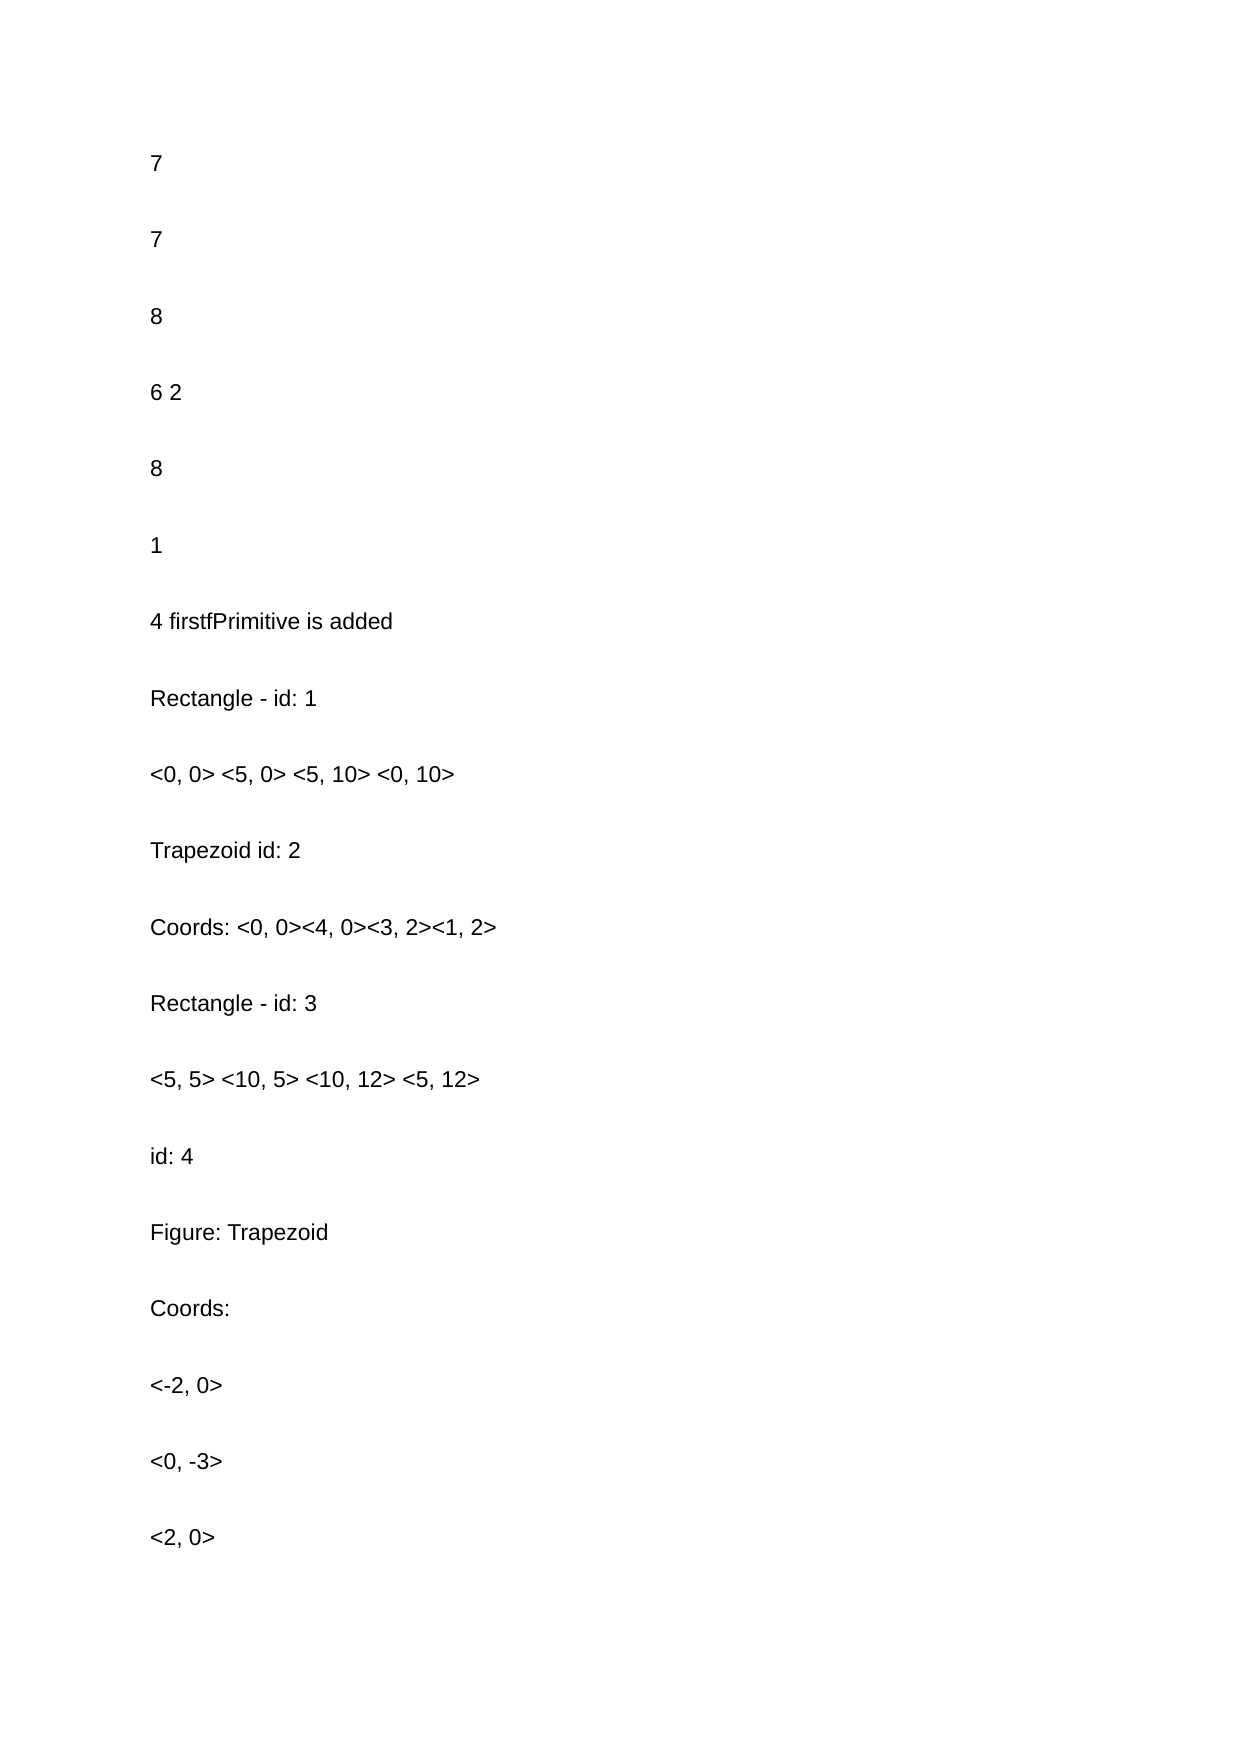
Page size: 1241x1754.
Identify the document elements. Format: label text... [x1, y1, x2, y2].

text 8 [150, 455, 1090, 482]
text id: 4 [150, 1143, 1090, 1169]
text Figure: Trapezoid [150, 1219, 1090, 1245]
text <0, -3> [150, 1448, 1090, 1474]
text 1 [150, 532, 1090, 558]
text <0, 0> <5, 0> <5, 10> <0, 10> [150, 761, 1090, 787]
text <2, 0> [150, 1524, 1090, 1551]
text 7 [150, 150, 1090, 176]
text Rectangle - id: 1 [150, 684, 1090, 711]
text Coords: [150, 1295, 1090, 1322]
text 6 2 [150, 379, 1090, 405]
text Trapezoid id: 2 [150, 837, 1090, 863]
text 7 [150, 226, 1090, 253]
text 8 [150, 303, 1090, 329]
text <-2, 0> [150, 1372, 1090, 1398]
text 4 firstfPrimitive is added [150, 608, 1090, 634]
text <5, 5> <10, 5> <10, 12> <5, 12> [150, 1066, 1090, 1093]
text Rectangle - id: 3 [150, 990, 1090, 1016]
text Coords: <0, 0><4, 0><3, 2><1, 2> [150, 913, 1090, 940]
